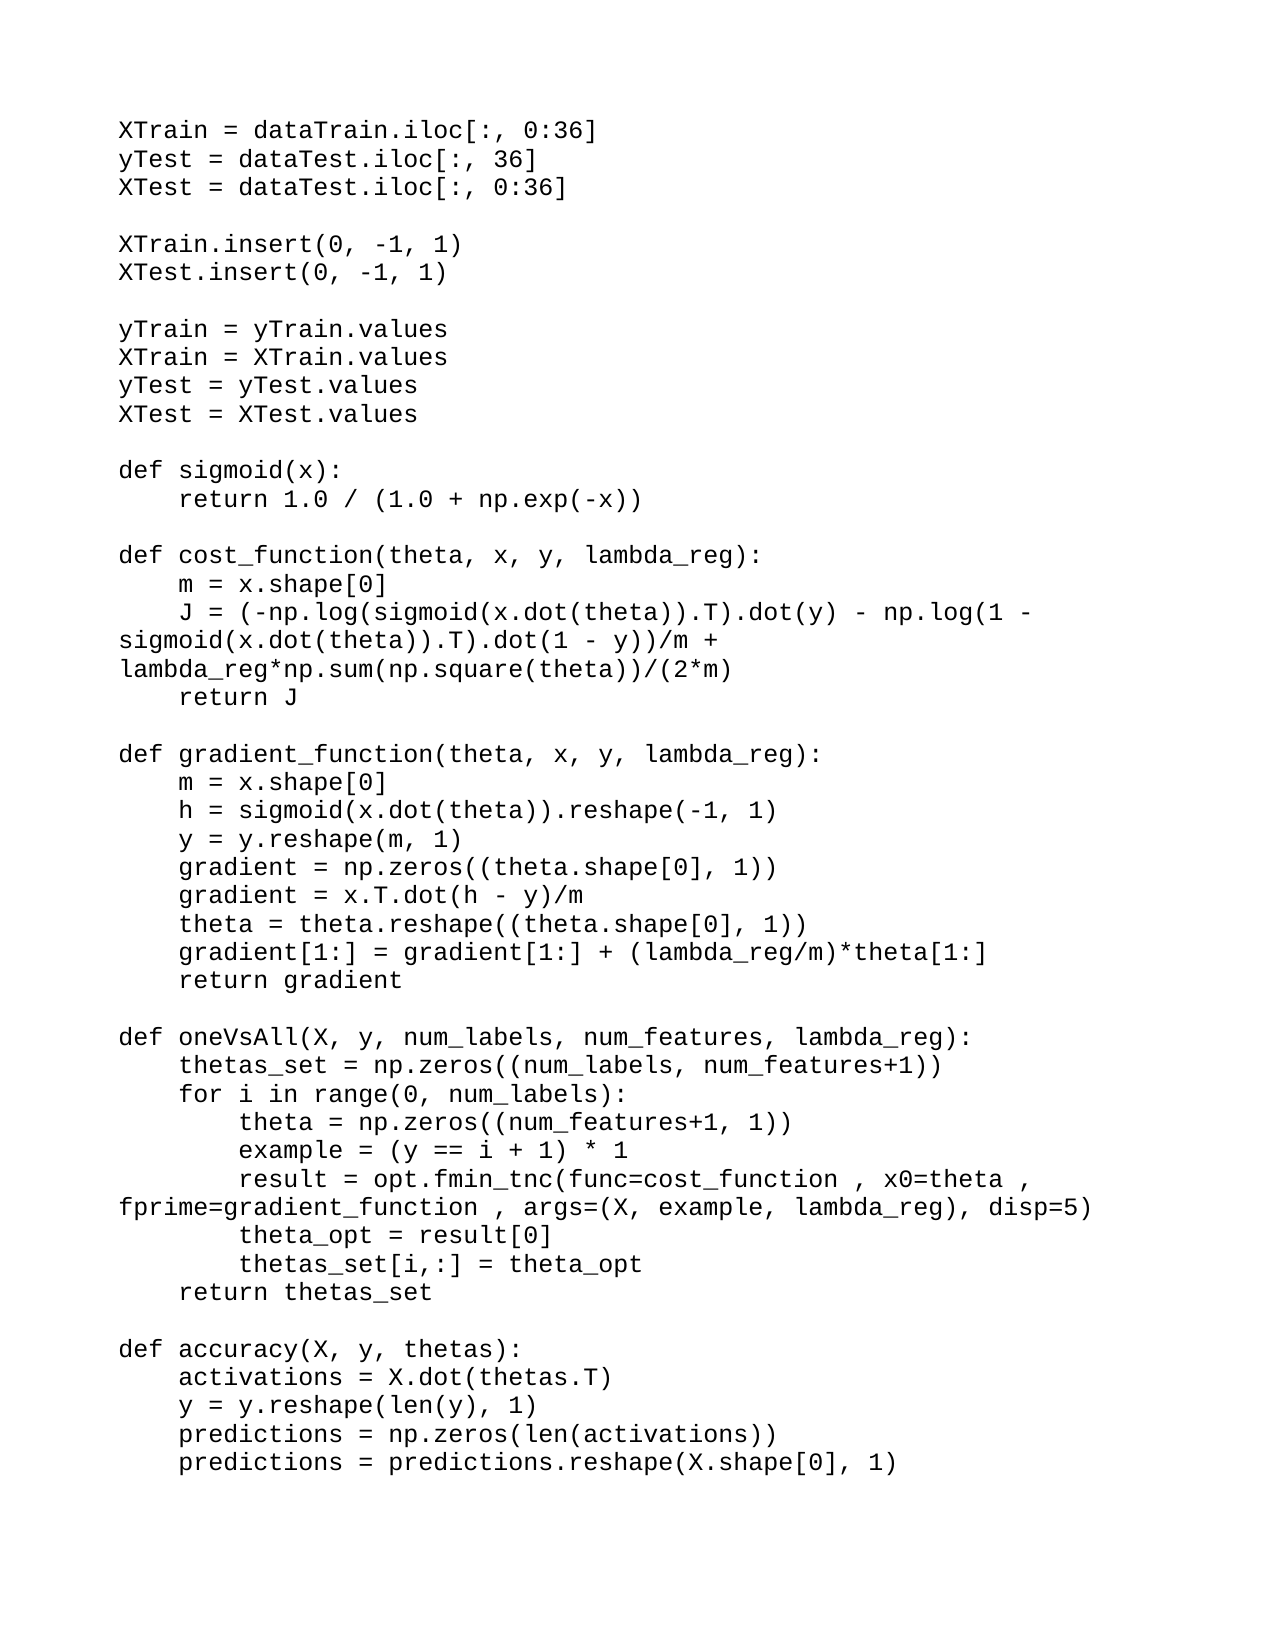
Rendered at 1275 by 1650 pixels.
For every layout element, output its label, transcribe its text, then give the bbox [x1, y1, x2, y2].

text for i in range(0, num_labels): [118, 1081, 1157, 1110]
text theta = np.zeros((num_features+1, 1)) [118, 1110, 1157, 1138]
text def gradient_function(theta, x, y, lambda_reg): [118, 741, 1157, 770]
text XTest.insert(0, -1, 1) [118, 260, 1157, 288]
text def sigmoid(x): [118, 458, 1157, 486]
text XTrain = XTrain.values [118, 345, 1157, 373]
text J = (-np.log(sigmoid(x.dot(theta)).T).dot(y) - np.log(1 - sigmoid(x.dot(theta)).T).dot(1 - y))/m + lambda_reg*np.sum(np.square(theta))/(2*m) [118, 600, 1157, 685]
text XTrain = dataTrain.iloc[:, 0:36] [118, 118, 1157, 146]
text result = opt.fmin_tnc(func=cost_function , x0=theta , fprime=gradient_function , args=(X, example, lambda_reg), disp=5) [118, 1166, 1157, 1223]
text theta_opt = result[0] [118, 1223, 1157, 1251]
text return thetas_set [118, 1280, 1157, 1308]
text gradient[1:] = gradient[1:] + (lambda_reg/m)*theta[1:] [118, 940, 1157, 968]
text thetas_set = np.zeros((num_labels, num_features+1)) [118, 1053, 1157, 1081]
text predictions = predictions.reshape(X.shape[0], 1) [118, 1450, 1157, 1478]
text h = sigmoid(x.dot(theta)).reshape(-1, 1) [118, 798, 1157, 826]
text yTrain = yTrain.values [118, 316, 1157, 345]
text activations = X.dot(thetas.T) [118, 1365, 1157, 1393]
text XTest = dataTest.iloc[:, 0:36] [118, 175, 1157, 203]
text y = y.reshape(m, 1) [118, 826, 1157, 855]
text m = x.shape[0] [118, 770, 1157, 798]
text example = (y == i + 1) * 1 [118, 1138, 1157, 1166]
text return J [118, 685, 1157, 713]
text thetas_set[i,:] = theta_opt [118, 1251, 1157, 1280]
text return gradient [118, 968, 1157, 996]
text def accuracy(X, y, thetas): [118, 1336, 1157, 1365]
text gradient = x.T.dot(h - y)/m [118, 883, 1157, 911]
text yTest = yTest.values [118, 373, 1157, 401]
text return 1.0 / (1.0 + np.exp(-x)) [118, 486, 1157, 515]
text def oneVsAll(X, y, num_labels, num_features, lambda_reg): [118, 1025, 1157, 1053]
text yTest = dataTest.iloc[:, 36] [118, 146, 1157, 175]
text XTest = XTest.values [118, 401, 1157, 430]
text gradient = np.zeros((theta.shape[0], 1)) [118, 855, 1157, 883]
text predictions = np.zeros(len(activations)) [118, 1421, 1157, 1450]
text m = x.shape[0] [118, 571, 1157, 600]
text XTrain.insert(0, -1, 1) [118, 231, 1157, 260]
text y = y.reshape(len(y), 1) [118, 1393, 1157, 1421]
text def cost_function(theta, x, y, lambda_reg): [118, 543, 1157, 571]
text theta = theta.reshape((theta.shape[0], 1)) [118, 911, 1157, 940]
